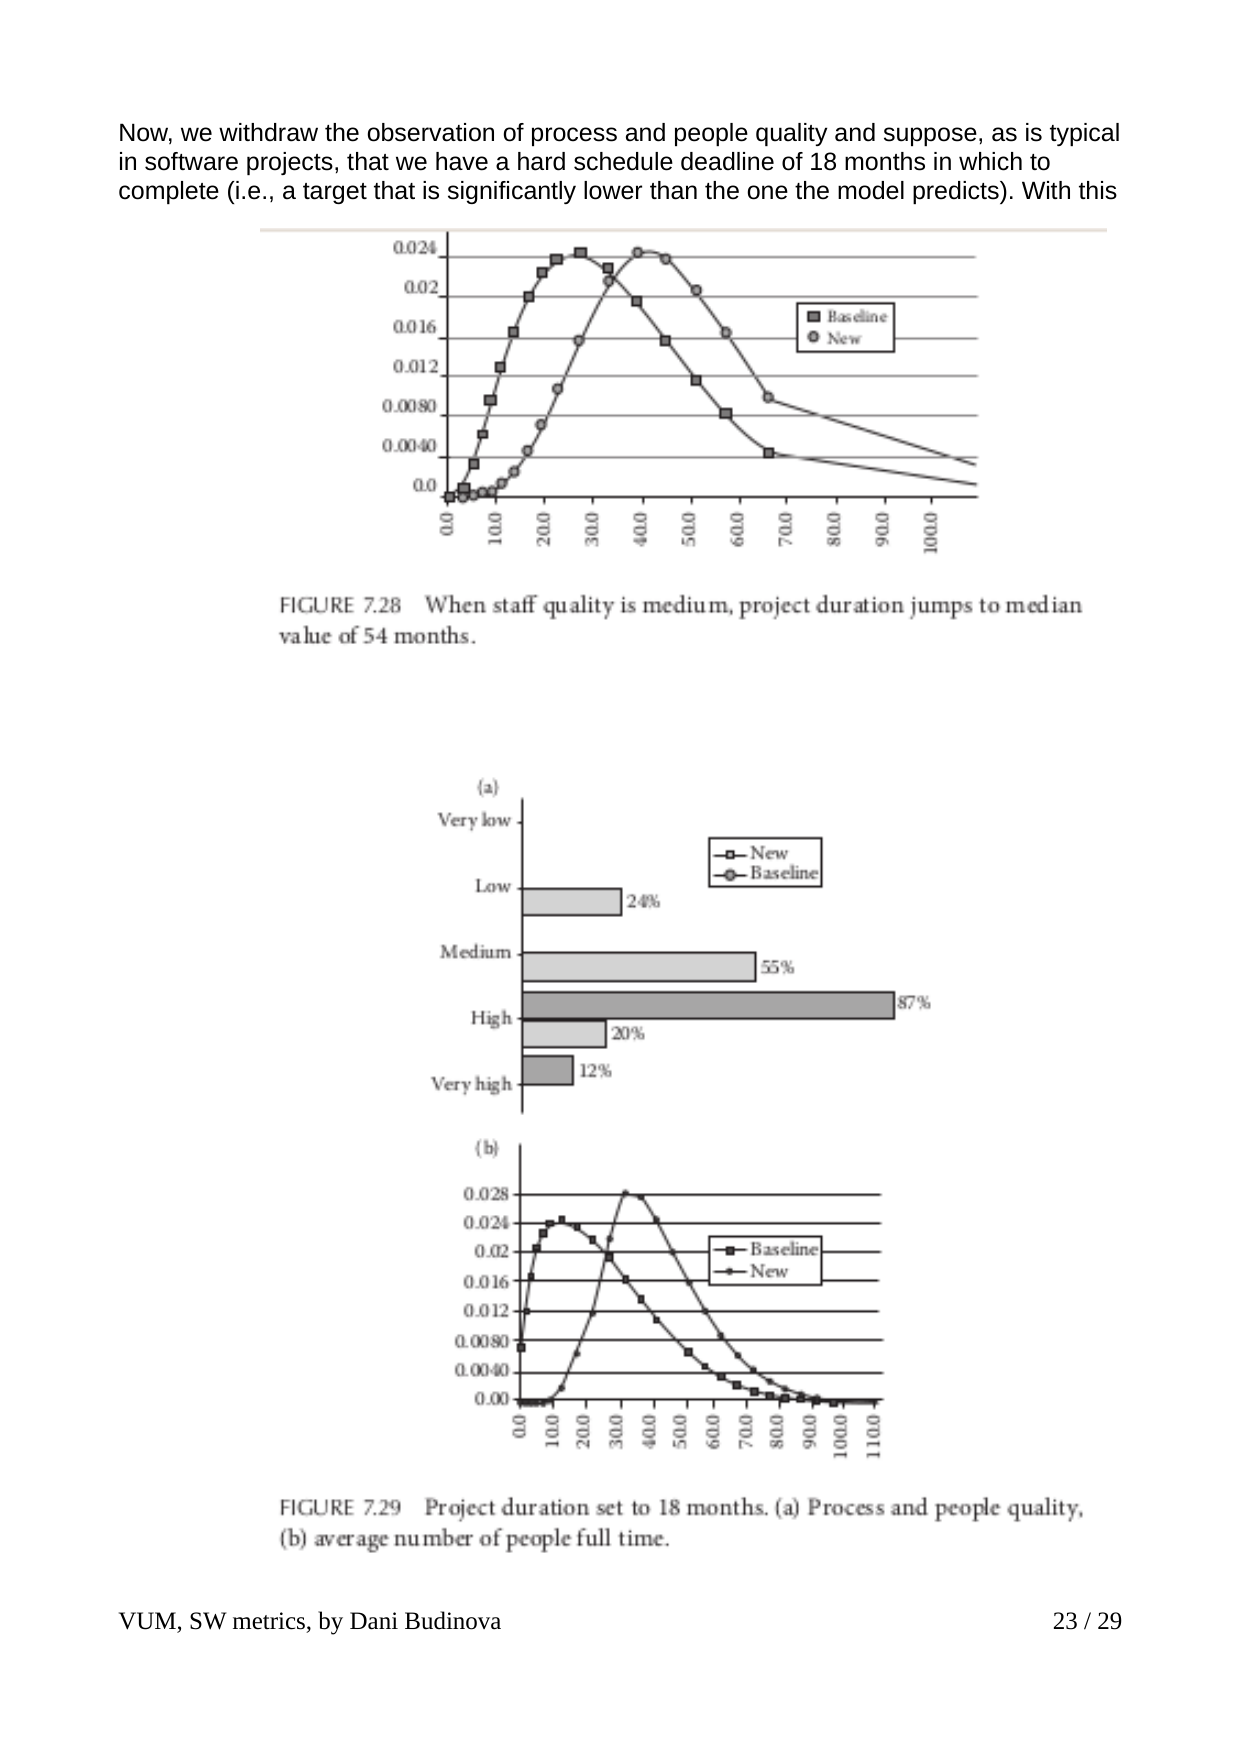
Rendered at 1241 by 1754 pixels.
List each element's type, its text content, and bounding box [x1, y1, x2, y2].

text Now, we withdraw the observation of process and people quality and suppose, as is typical in software projects, that we have a hard schedule deadline of 18 months in which to complete (i.e., a target that is significantly lower than the one the model predicts). With this [118, 118, 1122, 204]
picture [260, 228, 1107, 1575]
